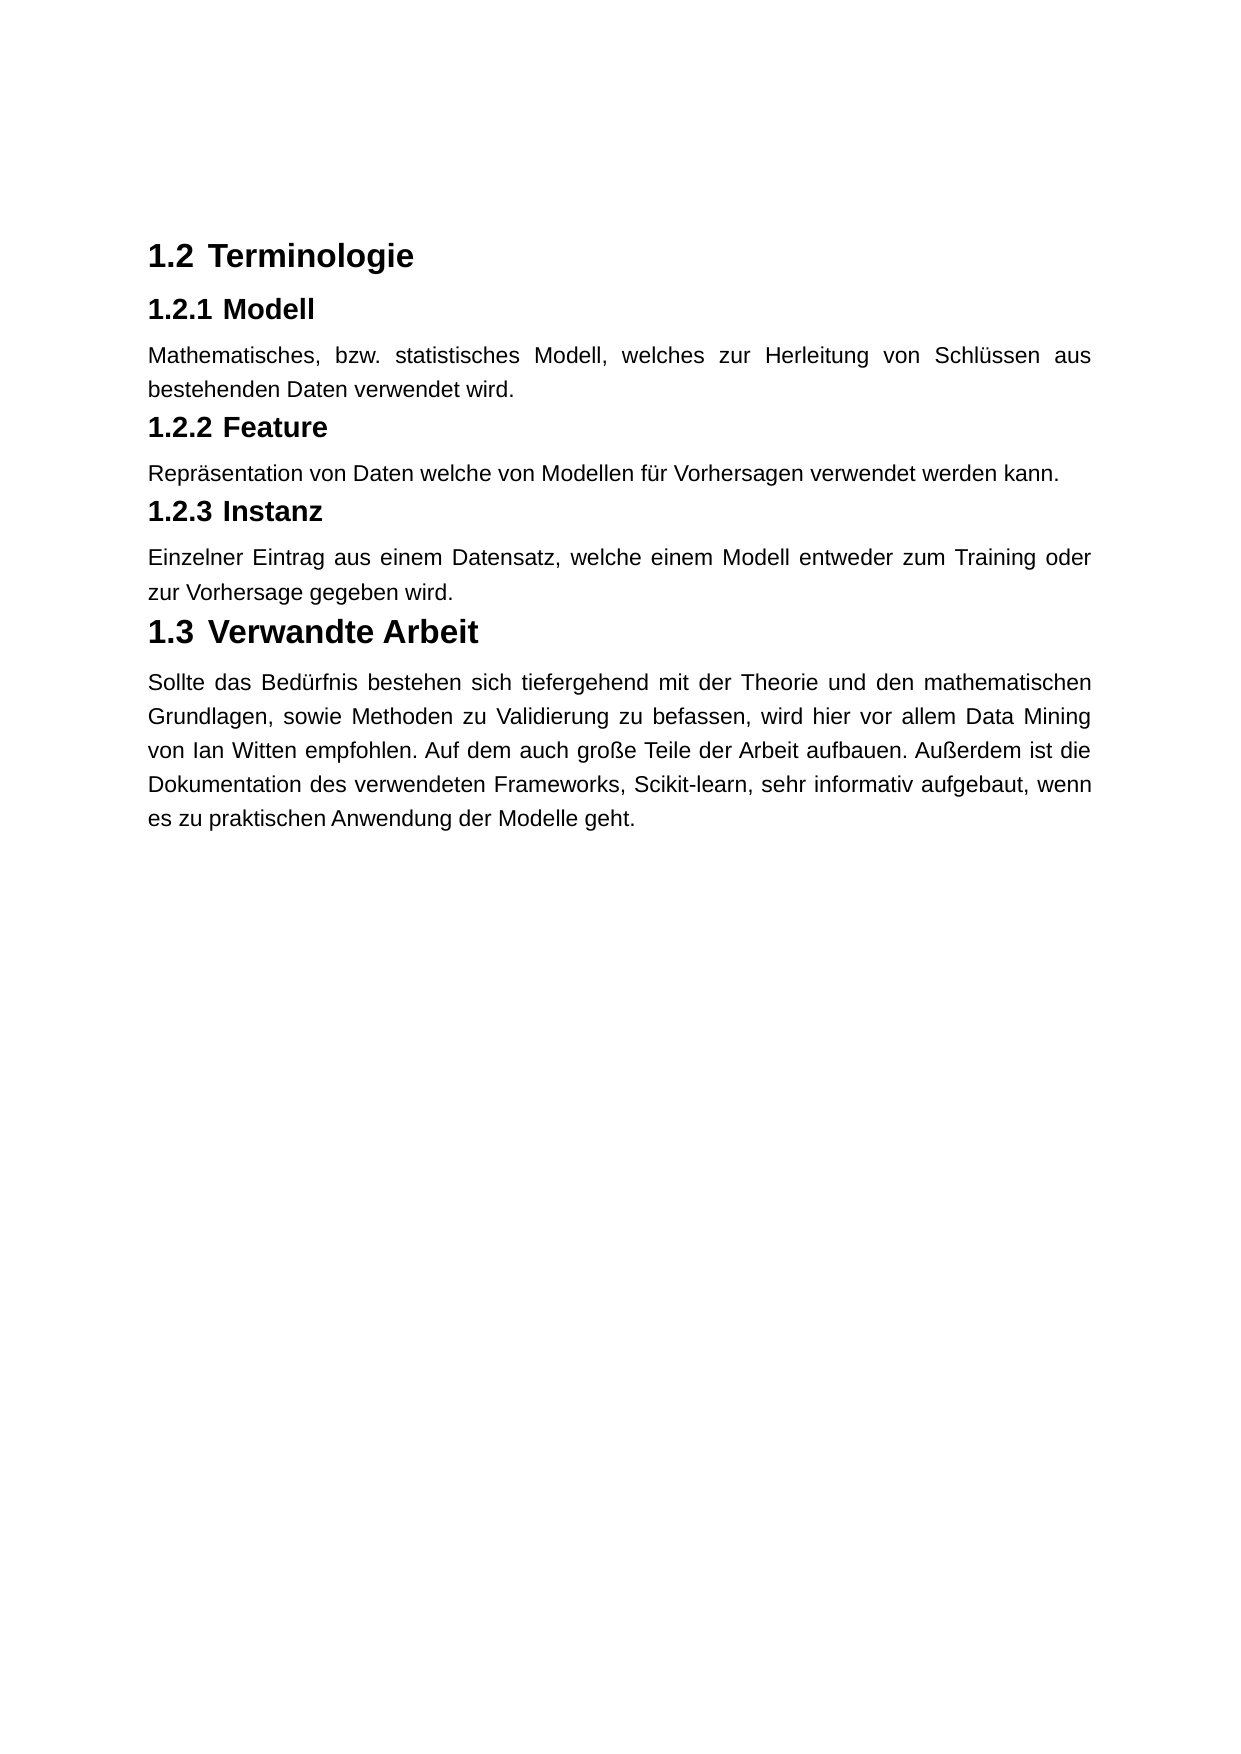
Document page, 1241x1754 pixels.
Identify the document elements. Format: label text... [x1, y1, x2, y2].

subtitle Feature [148, 411, 1092, 444]
subtitle Modell [148, 292, 1092, 326]
subtitle Terminologie [148, 236, 1092, 275]
subtitle Verwandte Arbeit [148, 613, 1092, 651]
subtitle Instanz [148, 494, 1092, 528]
text Einzelner Eintrag aus einem Datensatz, welche einem Modell entweder zum Training oder zur Vorhersage gegeben wird. [148, 544, 1092, 605]
text Mathematisches, bzw. statistisches Modell, welches zur Herleitung von Schlüssen aus bestehenden Daten verwendet wird. [148, 342, 1092, 403]
text Sollte das Bedürfnis bestehen sich tiefergehend mit der Theorie und den mathematischen Grundlagen, sowie Methoden zu Validierung zu befassen, wird hier vor allem Data Mining von Ian Witten empfohlen. Auf dem auch große Teile der Arbeit aufbauen. Außerdem ist die Dokumentation des verwendeten Frameworks, Scikit-learn, sehr informativ aufgebaut, wenn es zu praktischen Anwendung der Modelle geht. [148, 669, 1092, 832]
text Repräsentation von Daten welche von Modellen für Vorhersagen verwendet werden kann. [148, 460, 1092, 487]
